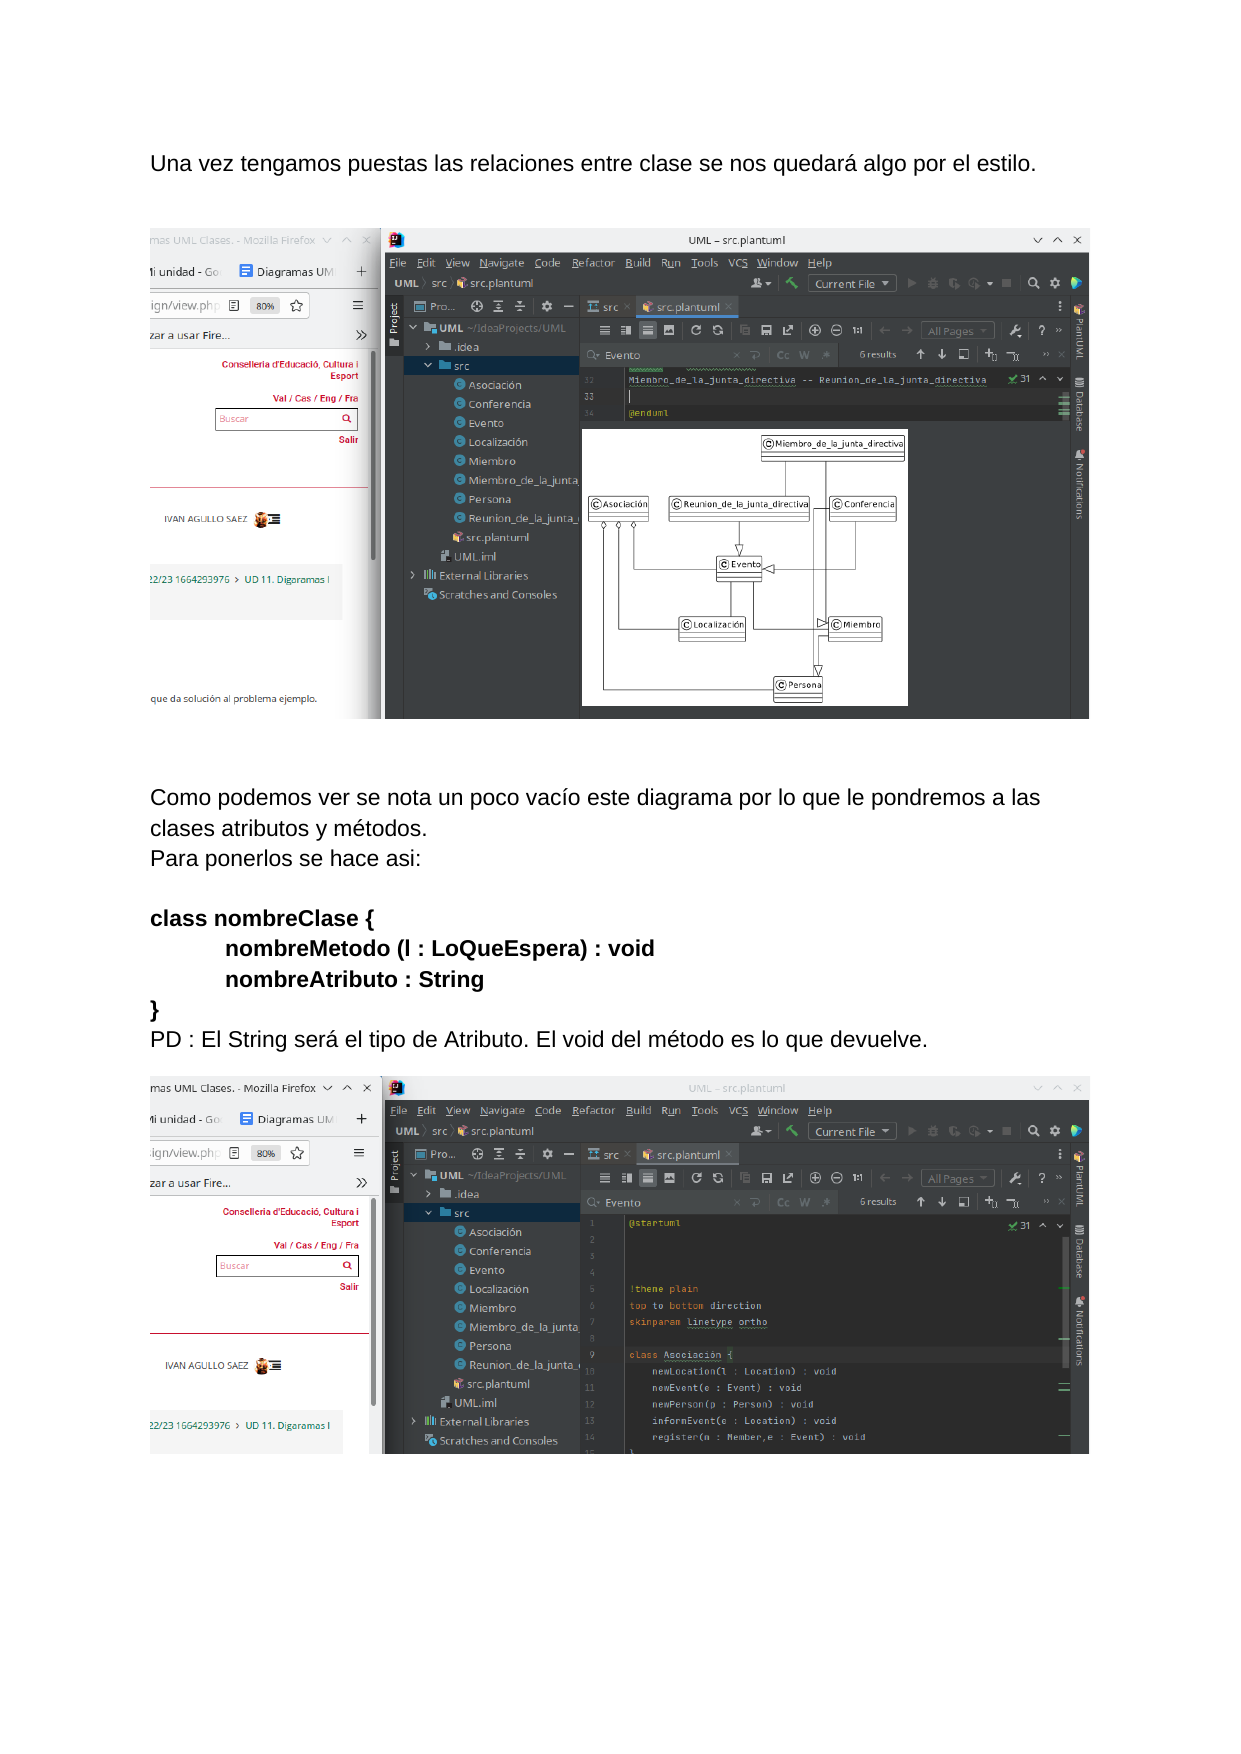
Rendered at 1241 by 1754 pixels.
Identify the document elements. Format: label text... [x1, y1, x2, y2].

text nombreMetodo (l : LoQueEspera) : void [150, 935, 1090, 962]
text Como podemos ver se nota un poco vacío este diagrama por lo que le pondremos a las clases atributos y métodos. [150, 784, 1090, 841]
text Una vez tengamos puestas las relaciones entre clase se nos quedará algo por el estilo. [150, 150, 1090, 176]
picture [150, 1076, 1091, 1454]
text PD : El String será el tipo de Atributo. El void del método es lo que devuelve. [150, 1026, 1090, 1052]
text } [150, 996, 1090, 1022]
text nombreAtributo : String [150, 966, 1090, 992]
text class nombreClase { [150, 905, 1090, 932]
picture [150, 228, 1091, 719]
text Para ponerlos se hace asi: [150, 845, 1090, 871]
